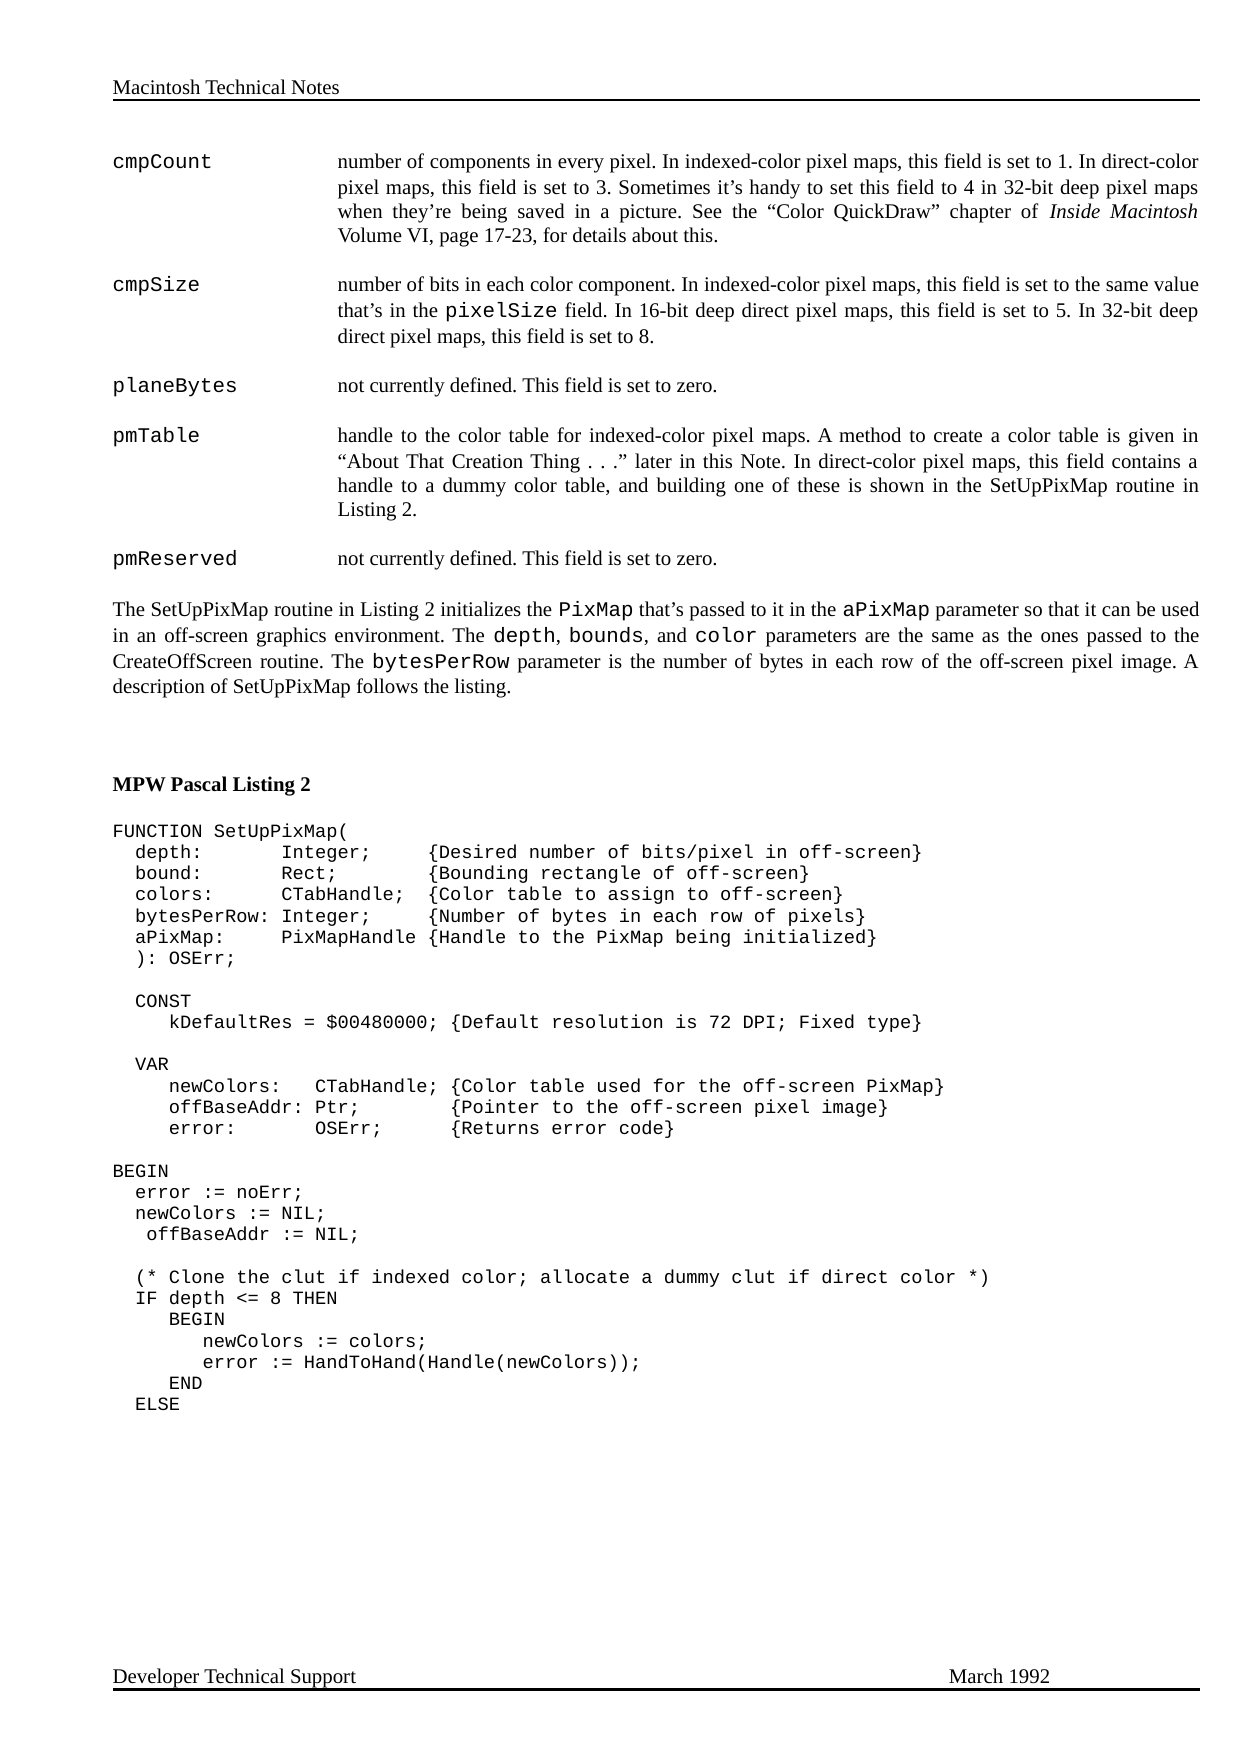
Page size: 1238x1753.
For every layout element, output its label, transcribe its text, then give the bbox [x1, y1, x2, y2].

text newColors: CTabHandle; {Color table used for the off-screen PixMap} [112, 1076, 1200, 1098]
text pmReserved not currently defined. This field is set to zero. [112, 546, 1200, 572]
text colors: CTabHandle; {Color table to assign to off-screen} [112, 885, 1200, 906]
text planeBytes not currently defined. This field is set to zero. [112, 373, 1200, 398]
text offBaseAddr: Ptr; {Pointer to the off-screen pixel image} [112, 1098, 1200, 1119]
text depth: Integer; {Desired number of bits/pixel in off-screen} [112, 843, 1200, 864]
text CONST [112, 991, 1200, 1013]
text cmpCount number of components in every pixel. In indexed-color pixel maps, this field is set to 1. In direct-color pixel maps, this field is set to 3. Sometimes it’s handy to set this field to 4 in 32-bit deep pixel maps when they’re being saved in a picture. See the “Color QuickDraw” chapter of Inside Macintosh Volume VI, page 17-23, for details about this. [112, 149, 1200, 247]
text MPW Pascal Listing 2 [112, 772, 1200, 796]
text pmTable handle to the color table for indexed-color pixel maps. A method to create a color table is given in “About That Creation Thing . . .” later in this Note. In direct-color pixel maps, this field contains a handle to a dummy color table, and building one of these is shown in the SetUpPixMap routine in Listing 2. [112, 423, 1200, 521]
text offBaseAddr := NIL; [112, 1225, 1200, 1246]
text ): OSErr; [112, 949, 1200, 970]
text BEGIN [112, 1161, 1200, 1183]
text VAR [112, 1055, 1200, 1076]
text (* Clone the clut if indexed color; allocate a dummy clut if direct color *) [112, 1268, 1200, 1289]
text FUNCTION SetUpPixMap( [112, 821, 1200, 843]
text END [112, 1374, 1200, 1395]
text IF depth <= 8 THEN [112, 1289, 1200, 1310]
text newColors := NIL; [112, 1204, 1200, 1225]
text kDefaultRes = $00480000; {Default resolution is 72 DPI; Fixed type} [112, 1013, 1200, 1034]
text error := HandToHand(Handle(newColors)); [112, 1353, 1200, 1374]
text The SetUpPixMap routine in Listing 2 initializes the PixMap that’s passed to it in the aPixMap parameter so that it can be used in an off-screen graphics environment. The depth, bounds, and color parameters are the same as the ones passed to the CreateOffScreen routine. The bytesPerRow parameter is the number of bytes in each row of the off-screen pixel image. A description of SetUpPixMap follows the listing. [112, 597, 1200, 698]
text bound: Rect; {Bounding rectangle of off-screen} [112, 864, 1200, 885]
text BEGIN [112, 1310, 1200, 1331]
text bytesPerRow: Integer; {Number of bytes in each row of pixels} [112, 906, 1200, 928]
text newColors := colors; [112, 1331, 1200, 1353]
text cmpSize number of bits in each color component. In indexed-color pixel maps, this field is set to the same value that’s in the pixelSize field. In 16-bit deep direct pixel maps, this field is set to 5. In 32-bit deep direct pixel maps, this field is set to 8. [112, 272, 1200, 348]
text error := noErr; [112, 1183, 1200, 1204]
text ELSE [112, 1395, 1200, 1416]
text error: OSErr; {Returns error code} [112, 1119, 1200, 1140]
text aPixMap: PixMapHandle {Handle to the PixMap being initialized} [112, 928, 1200, 949]
